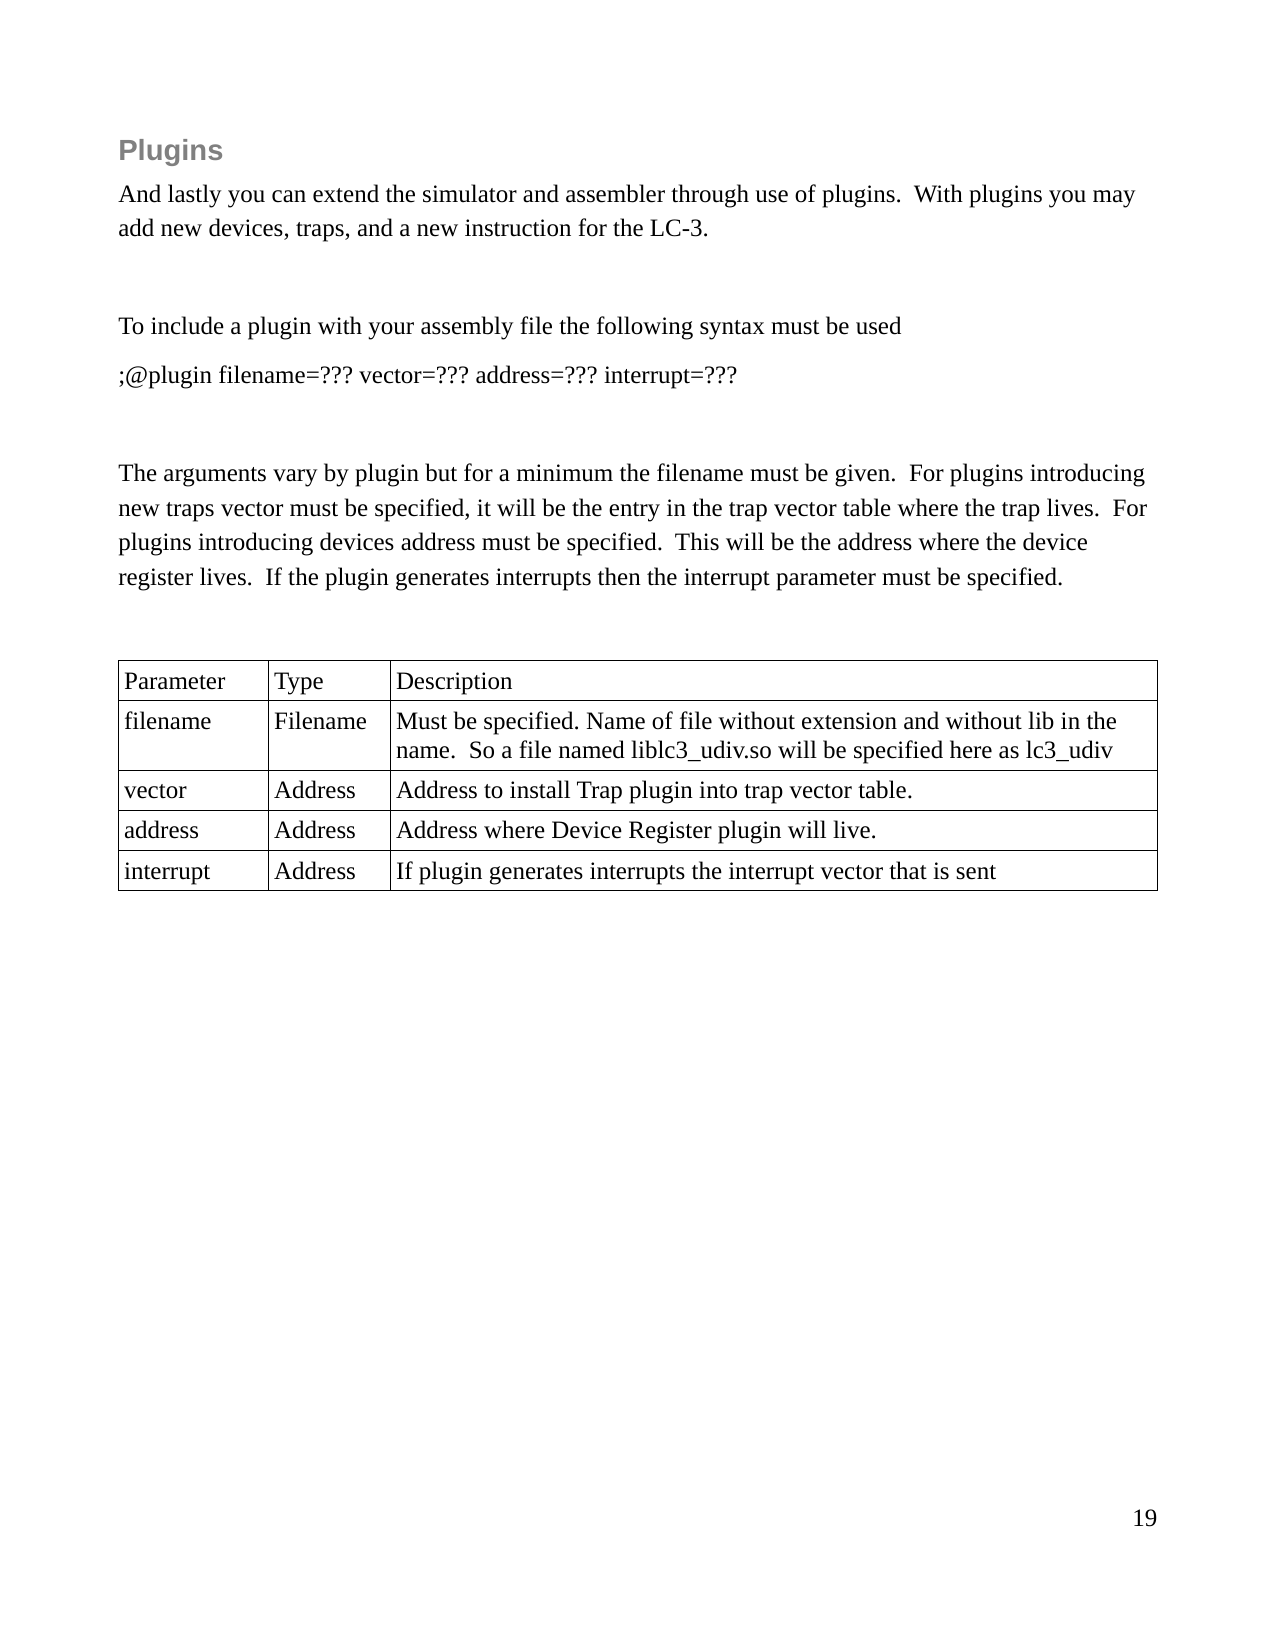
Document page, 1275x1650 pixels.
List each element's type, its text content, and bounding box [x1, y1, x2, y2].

table_header Description [391, 661, 1157, 700]
text ;@plugin filename=??? vector=??? address=??? interrupt=??? [118, 360, 1157, 389]
table_header Type [269, 661, 390, 700]
table_cell Address to install Trap plugin into trap vector table. [391, 771, 1157, 810]
table_cell address [119, 811, 268, 850]
table_cell If plugin generates interrupts the interrupt vector that is sent [391, 851, 1157, 890]
table_cell Filename [269, 701, 390, 769]
table_cell Address where Device Register plugin will live. [391, 811, 1157, 850]
table_header Parameter [119, 661, 268, 700]
table_cell vector [119, 771, 268, 810]
table_cell Address [269, 851, 390, 890]
table_cell filename [119, 701, 268, 769]
text To include a plugin with your assembly file the following syntax must be used [118, 311, 1157, 340]
subtitle Plugins [118, 133, 1157, 166]
table_cell Address [269, 771, 390, 810]
table_cell Must be specified. Name of file without extension and without lib in the name. So a file named liblc3_udiv.so will be specified here as lc3_udiv [391, 701, 1157, 769]
text And lastly you can extend the simulator and assembler through use of plugins. With plugins you may add new devices, traps, and a new instruction for the LC-3. [118, 179, 1157, 242]
table_cell interrupt [119, 851, 268, 890]
table_cell Address [269, 811, 390, 850]
text The arguments vary by plugin but for a minimum the filename must be given. For plugins introducing new traps vector must be specified, it will be the entry in the trap vector table where the trap lives. For plugins introducing devices address must be specified. This will be the address where the device register lives. If the plugin generates interrupts then the interrupt parameter must be specified. [118, 458, 1157, 591]
